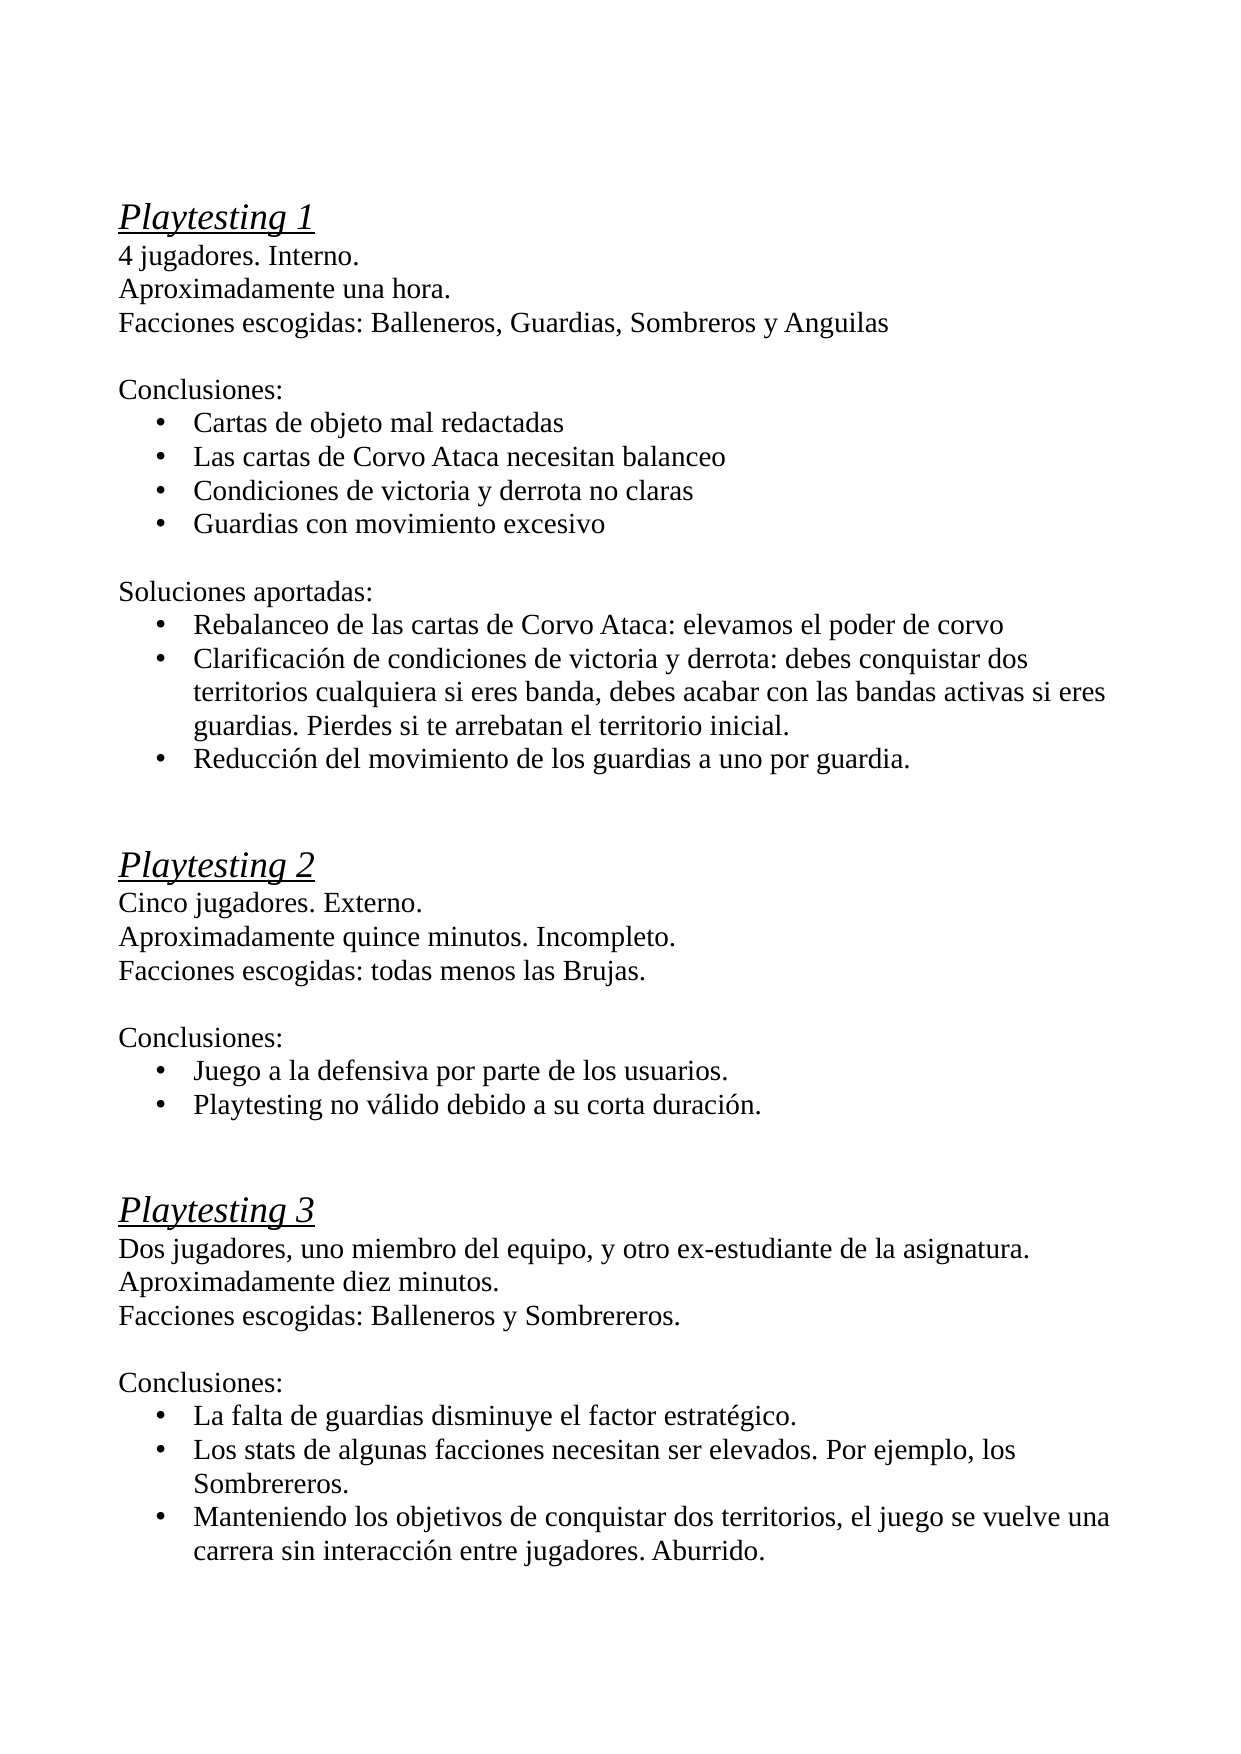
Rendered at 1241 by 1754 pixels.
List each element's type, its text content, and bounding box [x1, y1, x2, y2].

text Conclusiones: [118, 372, 1122, 406]
text Aproximadamente quince minutos. Incompleto. [118, 919, 1122, 953]
list Cartas de objeto mal redactadas [156, 406, 1122, 439]
text Playtesting 2 [118, 842, 1122, 886]
list Los stats de algunas facciones necesitan ser elevados. Por ejemplo, los Sombrereros. [156, 1432, 1122, 1499]
text 4 jugadores. Interno. [118, 238, 1122, 271]
text Facciones escogidas: todas menos las Brujas. [118, 953, 1122, 986]
list Condiciones de victoria y derrota no claras [156, 473, 1122, 507]
text Aproximadamente diez minutos. [118, 1264, 1122, 1298]
list Guardias con movimiento excesivo [156, 507, 1122, 540]
list Rebalanceo de las cartas de Corvo Ataca: elevamos el poder de corvo [156, 607, 1122, 641]
text Facciones escogidas: Balleneros y Sombrereros. [118, 1298, 1122, 1331]
list Manteniendo los objetivos de conquistar dos territorios, el juego se vuelve una carrera sin interacción entre jugadores. Aburrido. [156, 1499, 1122, 1566]
list Reducción del movimiento de los guardias a uno por guardia. [156, 742, 1122, 775]
list Clarificación de condiciones de victoria y derrota: debes conquistar dos territorios cualquiera si eres banda, debes acabar con las bandas activas si eres guardias. Pierdes si te arrebatan el territorio inicial. [156, 641, 1122, 742]
text Conclusiones: [118, 1020, 1122, 1053]
list Juego a la defensiva por parte de los usuarios. [156, 1053, 1122, 1087]
text Playtesting 3 [118, 1188, 1122, 1231]
list Playtesting no válido debido a su corta duración. [156, 1087, 1122, 1121]
text Conclusiones: [118, 1365, 1122, 1398]
text Cinco jugadores. Externo. [118, 886, 1122, 919]
text Playtesting 1 [118, 195, 1122, 238]
text Aproximadamente una hora. [118, 271, 1122, 305]
text Facciones escogidas: Balleneros, Guardias, Sombreros y Anguilas [118, 305, 1122, 338]
text Dos jugadores, uno miembro del equipo, y otro ex-estudiante de la asignatura. [118, 1231, 1122, 1264]
text Soluciones aportadas: [118, 574, 1122, 607]
list Las cartas de Corvo Ataca necesitan balanceo [156, 439, 1122, 473]
list La falta de guardias disminuye el factor estratégico. [156, 1398, 1122, 1432]
